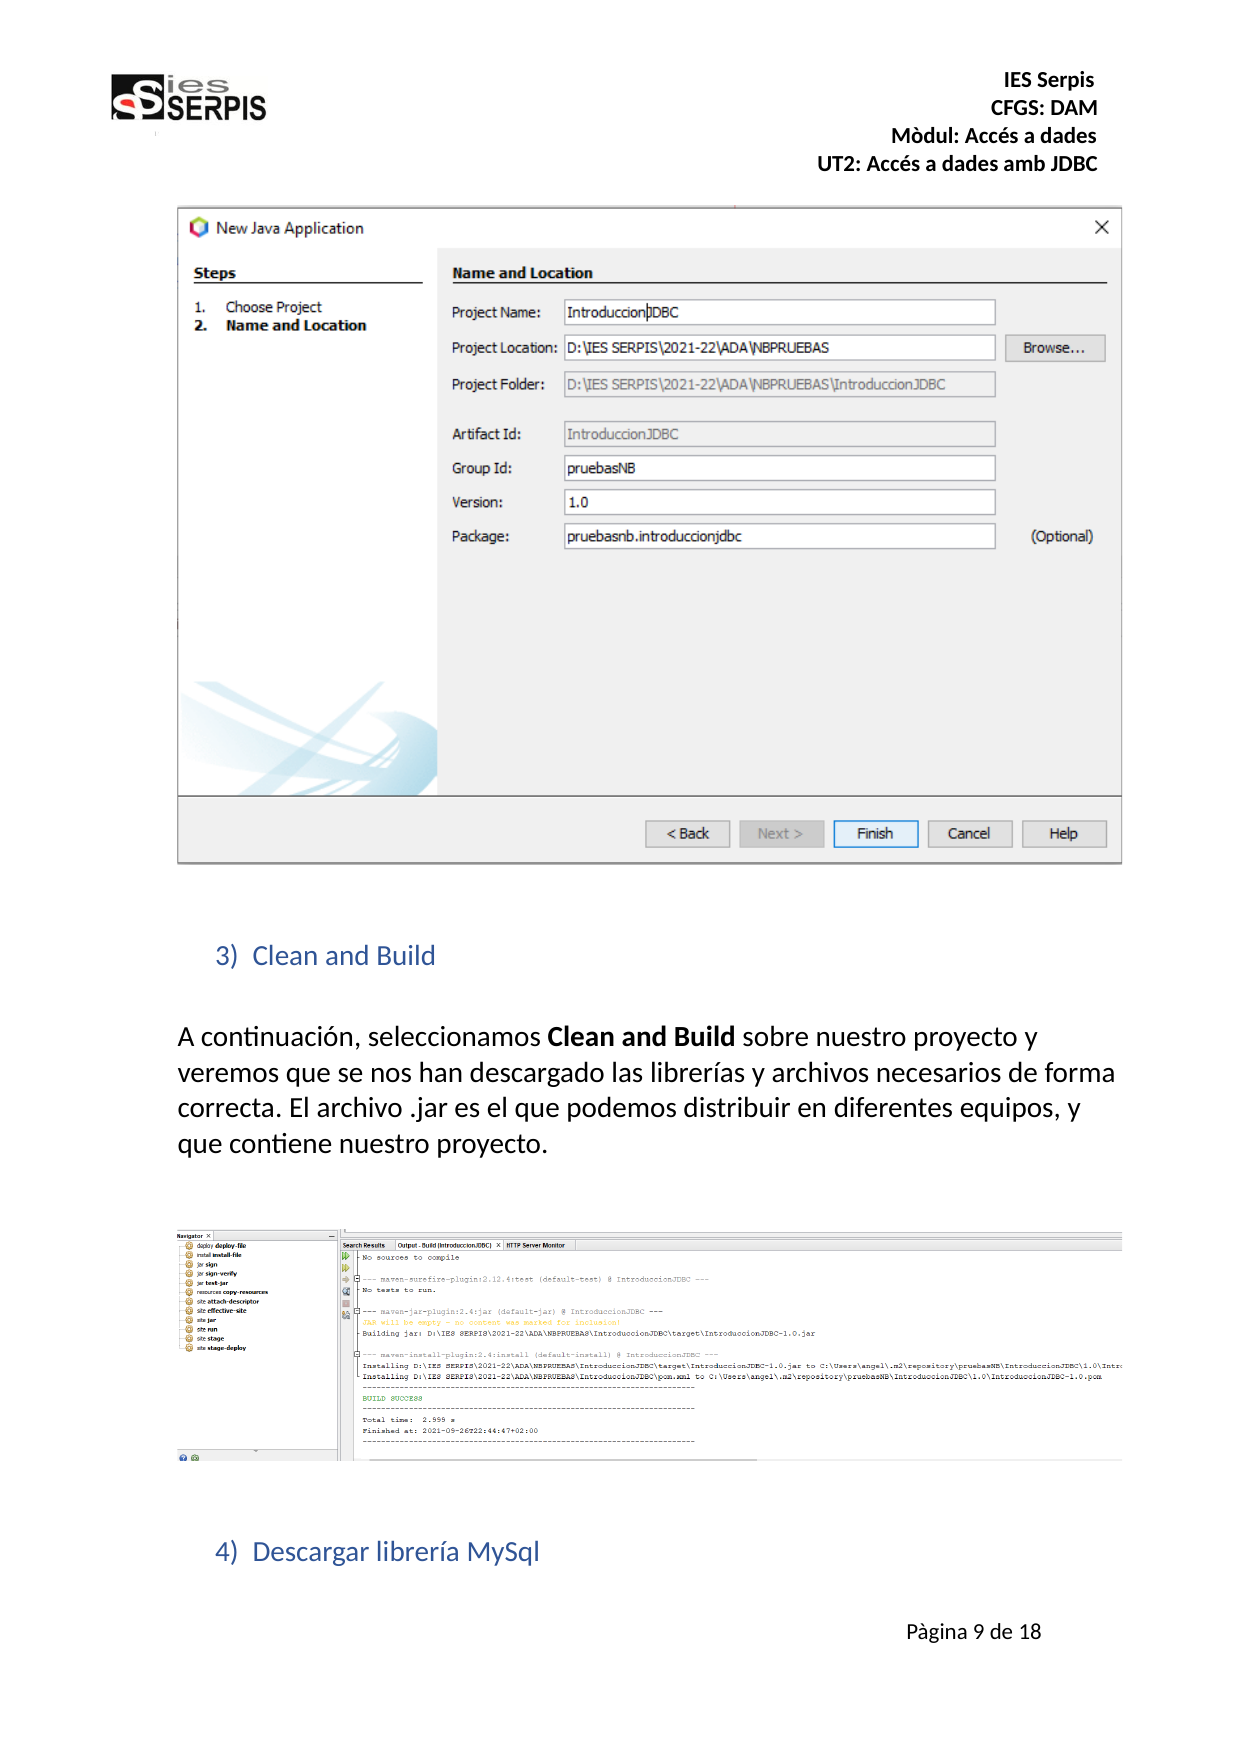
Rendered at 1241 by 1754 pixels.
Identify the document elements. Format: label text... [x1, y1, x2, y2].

subtitle Descargar librería MySql [215, 1533, 1122, 1569]
subtitle Clean and Build [215, 937, 1122, 973]
text A continuación, seleccionamos Clean and Build sobre nuestro proyecto y veremos que se nos han descargado las librerías y archivos necesarios de forma correcta. El archivo .jar es el que podemos distribuir en diferentes equipos, y que contiene nuestro proyecto. [177, 1018, 1122, 1161]
